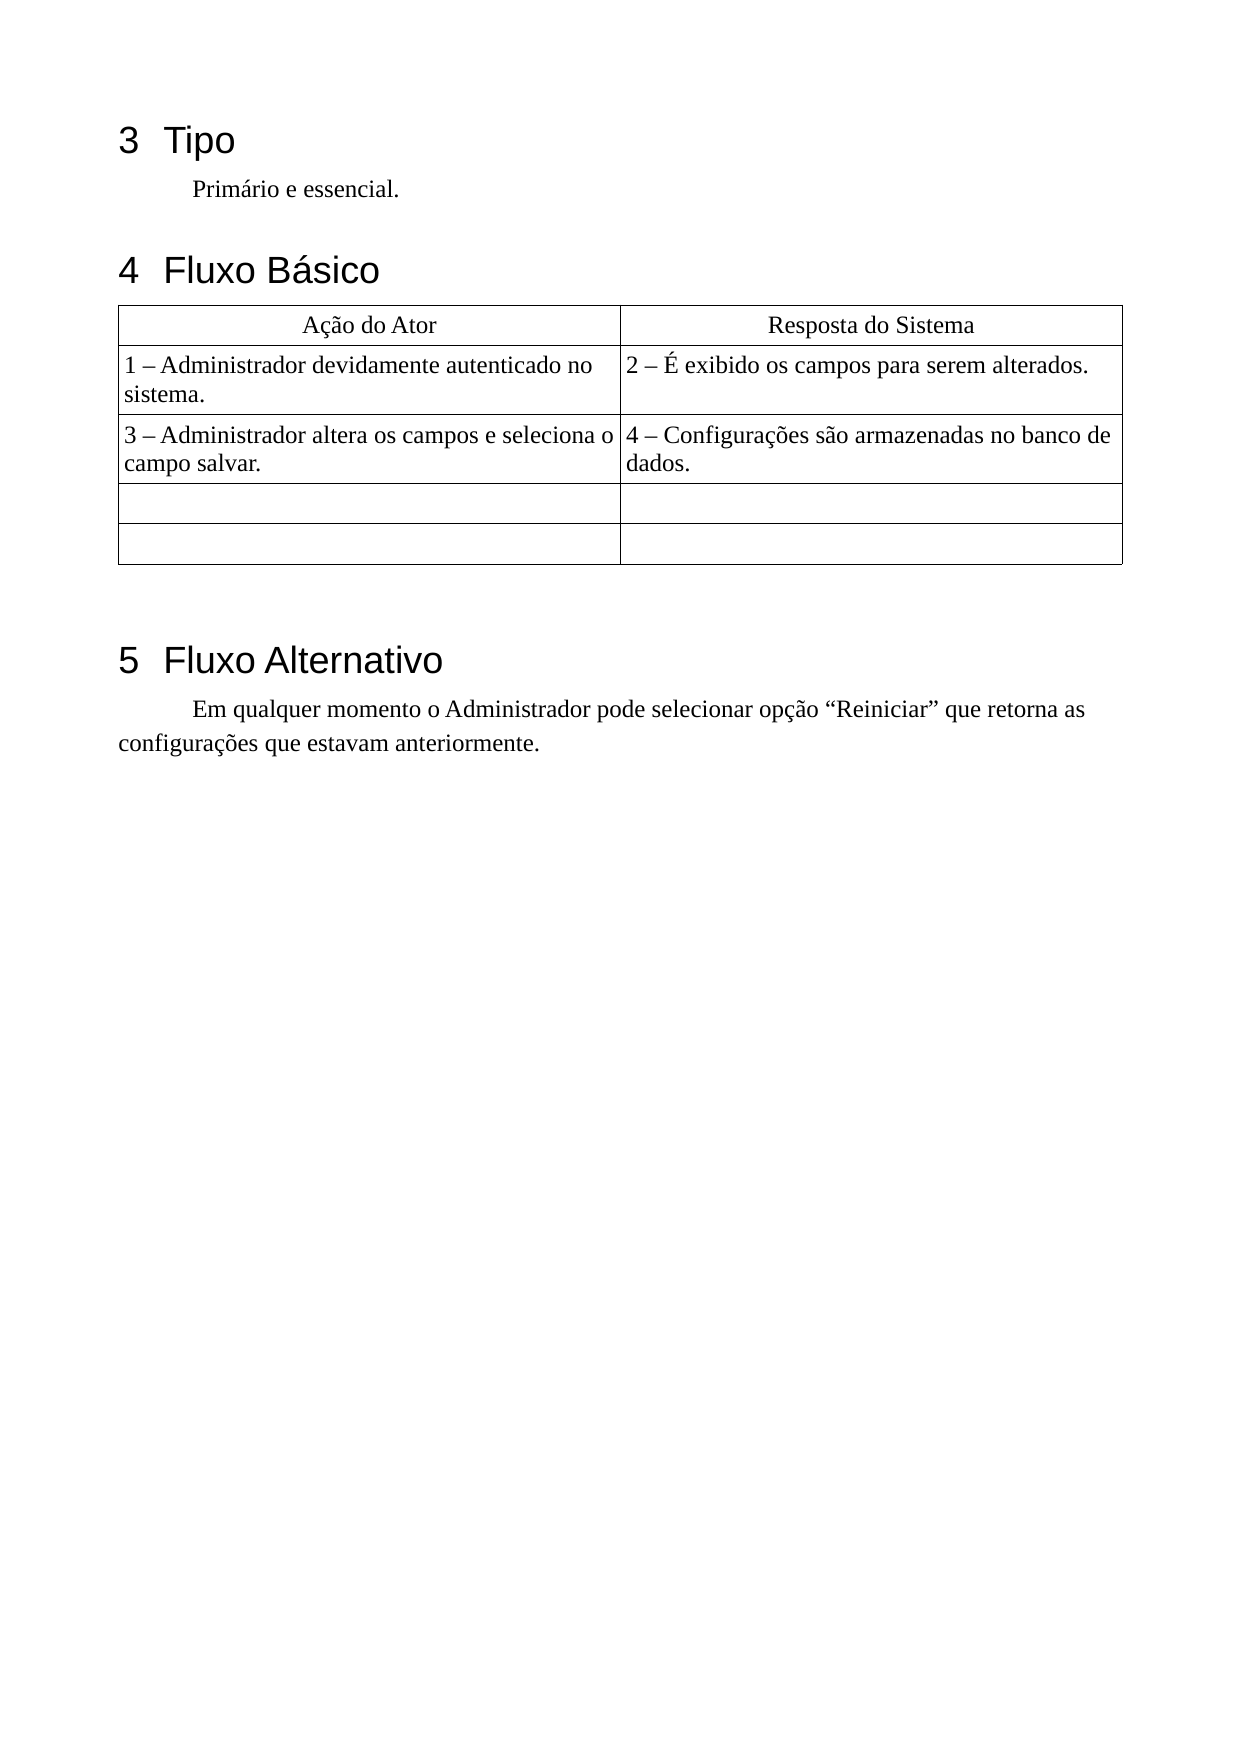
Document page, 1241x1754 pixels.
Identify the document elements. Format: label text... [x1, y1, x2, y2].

text Primário e essencial. [118, 174, 1122, 203]
subtitle Fluxo Básico [118, 248, 1122, 292]
subtitle Fluxo Alternativo [118, 638, 1122, 681]
text Em qualquer momento o Administrador pode selecionar opção “Reiniciar” que retorna as configurações que estavam anteriormente. [118, 694, 1122, 757]
table_cell [119, 524, 620, 563]
table_cell [621, 484, 1122, 523]
table_cell [621, 524, 1122, 563]
table_cell 1 – Administrador devidamente autenticado no sistema. [119, 346, 620, 414]
table_cell 4 – Configurações são armazenadas no banco de dados. [621, 415, 1122, 483]
subtitle Tipo [118, 118, 1122, 162]
table_header Resposta do Sistema [621, 306, 1122, 345]
table_cell 2 – É exibido os campos para serem alterados. [621, 346, 1122, 414]
table_header Ação do Ator [119, 306, 620, 345]
table_cell [119, 484, 620, 523]
table_cell 3 – Administrador altera os campos e seleciona o campo salvar. [119, 415, 620, 483]
